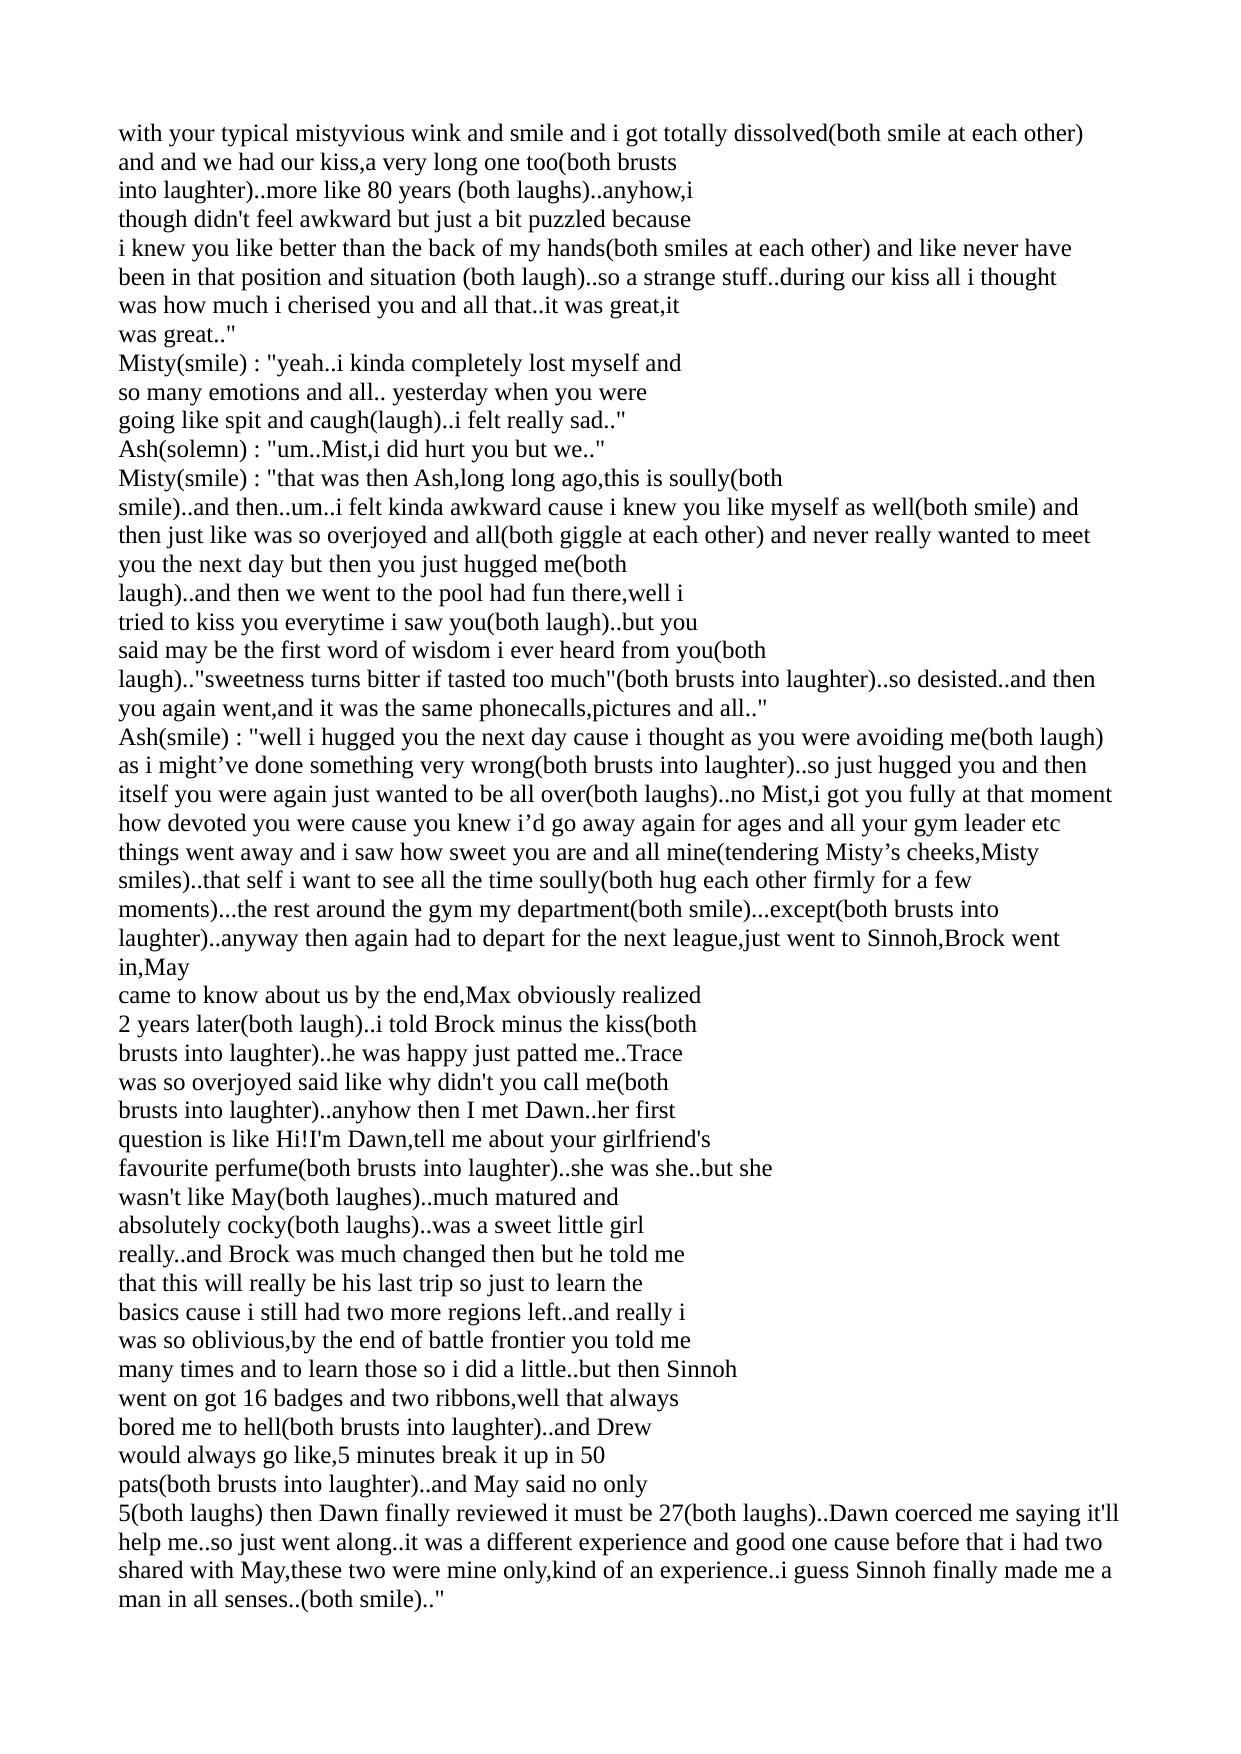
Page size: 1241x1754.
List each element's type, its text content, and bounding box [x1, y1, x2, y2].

text pats(both brusts into laughter)..and May said no only [118, 1469, 1122, 1498]
text wasn't like May(both laughes)..much matured and [118, 1182, 1122, 1211]
text you the next day but then you just hugged me(both [118, 549, 1122, 578]
text though didn't feel awkward but just a bit puzzled because [118, 204, 1122, 233]
text with your typical mistyvious wink and smile and i got totally dissolved(both smile at each other) and and we had our kiss,a very long one too(both brusts [118, 118, 1122, 176]
text been in that position and situation (both laugh)..so a strange stuff..during our kiss all i thought [118, 262, 1122, 291]
text bored me to hell(both brusts into laughter)..and Drew [118, 1412, 1122, 1441]
text was so oblivious,by the end of battle frontier you told me [118, 1326, 1122, 1354]
text Misty(smile) : "that was then Ash,long long ago,this is soully(both [118, 463, 1122, 492]
text smile)..and then..um..i felt kinda awkward cause i knew you like myself as well(both smile) and then just like was so overjoyed and all(both giggle at each other) and never really wanted to meet [118, 492, 1122, 549]
text said may be the first word of wisdom i ever heard from you(both [118, 636, 1122, 664]
text brusts into laughter)..he was happy just patted me..Trace [118, 1038, 1122, 1067]
text Ash(solemn) : "um..Mist,i did hurt you but we.." [118, 434, 1122, 463]
text laugh)..and then we went to the pool had fun there,well i [118, 578, 1122, 607]
text went on got 16 badges and two ribbons,well that always [118, 1383, 1122, 1412]
text would always go like,5 minutes break it up in 50 [118, 1441, 1122, 1469]
text favourite perfume(both brusts into laughter)..she was she..but she [118, 1153, 1122, 1182]
text really..and Brock was much changed then but he told me [118, 1239, 1122, 1268]
text brusts into laughter)..anyhow then I met Dawn..her first [118, 1096, 1122, 1124]
text help me..so just went along..it was a different experience and good one cause before that i had two shared with May,these two were mine only,kind of an experience..i guess Sinnoh finally made me a man in all senses..(both smile).." [118, 1527, 1122, 1613]
text was how much i cherised you and all that..it was great,it [118, 291, 1122, 319]
text i knew you like better than the back of my hands(both smiles at each other) and like never have [118, 233, 1122, 262]
text into laughter)..more like 80 years (both laughs)..anyhow,i [118, 176, 1122, 204]
text Misty(smile) : "yeah..i kinda completely lost myself and [118, 348, 1122, 377]
text that this will really be his last trip so just to learn the [118, 1268, 1122, 1297]
text was great.." [118, 319, 1122, 348]
text so many emotions and all.. yesterday when you were [118, 377, 1122, 406]
text 5(both laughs) then Dawn finally reviewed it must be 27(both laughs)..Dawn coerced me saying it'll [118, 1498, 1122, 1527]
text was so overjoyed said like why didn't you call me(both [118, 1067, 1122, 1096]
text question is like Hi!I'm Dawn,tell me about your girlfriend's [118, 1124, 1122, 1153]
text tried to kiss you everytime i saw you(both laugh)..but you [118, 607, 1122, 636]
text laugh).."sweetness turns bitter if tasted too much"(both brusts into laughter)..so desisted..and then you again went,and it was the same phonecalls,pictures and all.." [118, 664, 1122, 722]
text came to know about us by the end,Max obviously realized [118, 981, 1122, 1009]
text going like spit and caugh(laugh)..i felt really sad.." [118, 406, 1122, 434]
text Ash(smile) : "well i hugged you the next day cause i thought as you were avoiding me(both laugh) as i might’ve done something very wrong(both brusts into laughter)..so just hugged you and then itself you were again just wanted to be all over(both laughs)..no Mist,i got you fully at that moment how devoted you were cause you knew i’d go away again for ages and all your gym leader etc things went away and i saw how sweet you are and all mine(tendering Misty’s cheeks,Misty smiles)..that self i want to see all the time soully(both hug each other firmly for a few moments)...the rest around the gym my department(both smile)...except(both brusts into laughter)..anyway then again had to depart for the next league,just went to Sinnoh,Brock went in,May [118, 722, 1122, 981]
text many times and to learn those so i did a little..but then Sinnoh [118, 1354, 1122, 1383]
text basics cause i still had two more regions left..and really i [118, 1297, 1122, 1326]
text 2 years later(both laugh)..i told Brock minus the kiss(both [118, 1009, 1122, 1038]
text absolutely cocky(both laughs)..was a sweet little girl [118, 1211, 1122, 1239]
